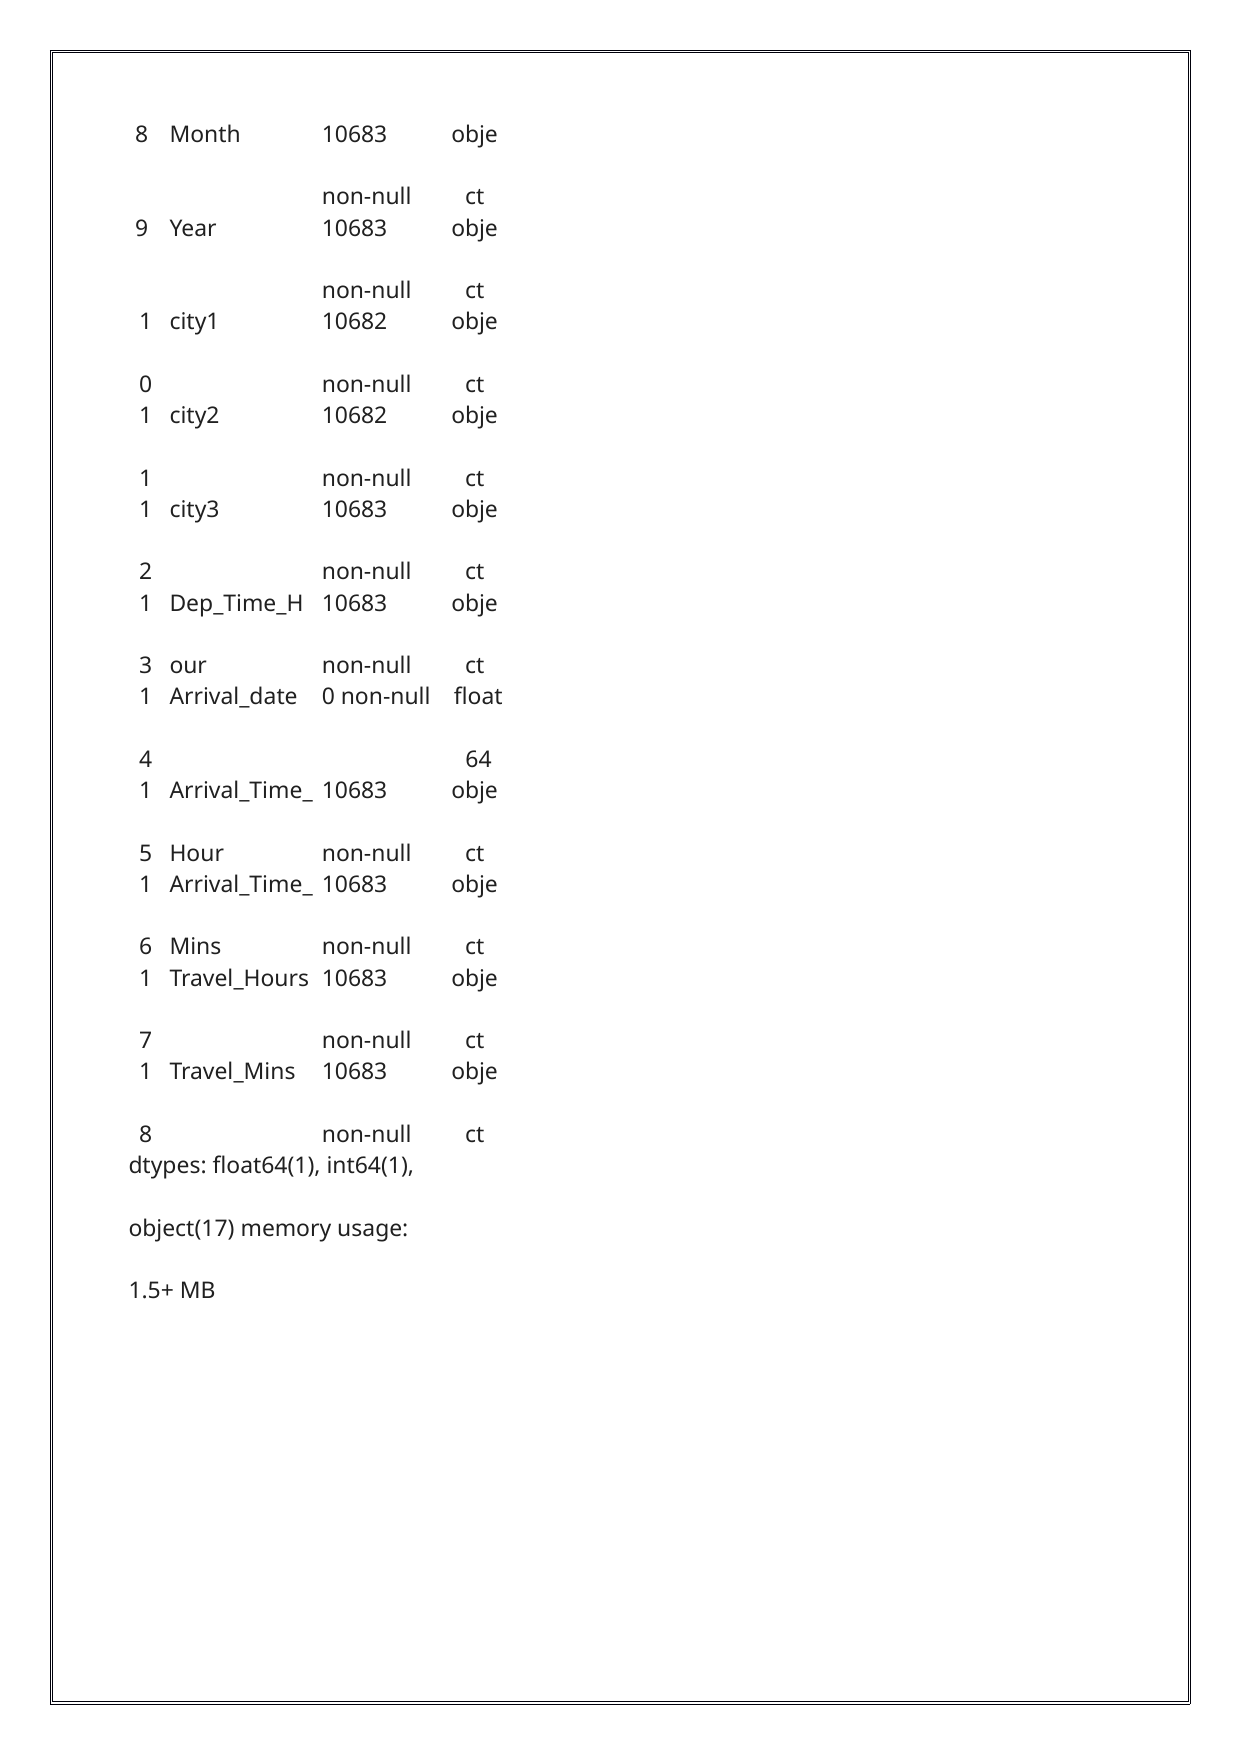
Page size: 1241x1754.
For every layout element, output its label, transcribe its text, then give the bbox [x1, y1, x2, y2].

table_cell Arrival_Time_Hour [161, 774, 314, 868]
table_cell city2 [161, 399, 314, 493]
table_cell object [442, 1055, 512, 1149]
table_header 8 [132, 118, 161, 211]
table_header object [442, 118, 512, 211]
table_cell object [442, 305, 512, 399]
table_cell 10682 non-null [314, 399, 442, 493]
table_cell Travel_Hours [161, 961, 314, 1055]
table_cell city3 [161, 493, 314, 586]
text dtypes: float64(1), int64(1), object(17) memory usage: 1.5+ MB [128, 1149, 441, 1306]
table_cell 17 [132, 961, 161, 1055]
table_cell 10683 non-null [314, 961, 442, 1055]
table_cell 11 [132, 399, 161, 493]
table_cell object [442, 868, 512, 961]
table_header Month [161, 118, 314, 211]
table_cell 12 [132, 493, 161, 586]
table_cell Arrival_Time_Mins [161, 868, 314, 961]
table_cell Dep_Time_Hour [161, 586, 314, 680]
table_cell 10682 non-null [314, 305, 442, 399]
table_cell Year [161, 211, 314, 305]
table_cell 10 [132, 305, 161, 399]
table_header 10683 non-null [314, 118, 442, 211]
table_cell object [442, 774, 512, 868]
table_cell object [442, 493, 512, 586]
table_cell object [442, 961, 512, 1055]
table_cell city1 [161, 305, 314, 399]
table_cell 15 [132, 774, 161, 868]
table_cell 10683 non-null [314, 211, 442, 305]
table_cell object [442, 586, 512, 680]
table_cell 18 [132, 1055, 161, 1149]
table_cell 10683 non-null [314, 1055, 442, 1149]
table_cell object [442, 211, 512, 305]
table_cell 10683 non-null [314, 586, 442, 680]
table_cell 9 [132, 211, 161, 305]
table_cell float64 [442, 680, 512, 774]
table_cell Travel_Mins [161, 1055, 314, 1149]
table_cell 16 [132, 868, 161, 961]
table_cell Arrival_date [161, 680, 314, 774]
table_cell 0 non-null [314, 680, 442, 774]
table_cell 10683 non-null [314, 493, 442, 586]
table_cell 13 [132, 586, 161, 680]
table_cell 14 [132, 680, 161, 774]
table_cell 10683 non-null [314, 774, 442, 868]
table_cell object [442, 399, 512, 493]
table_cell 10683 non-null [314, 868, 442, 961]
